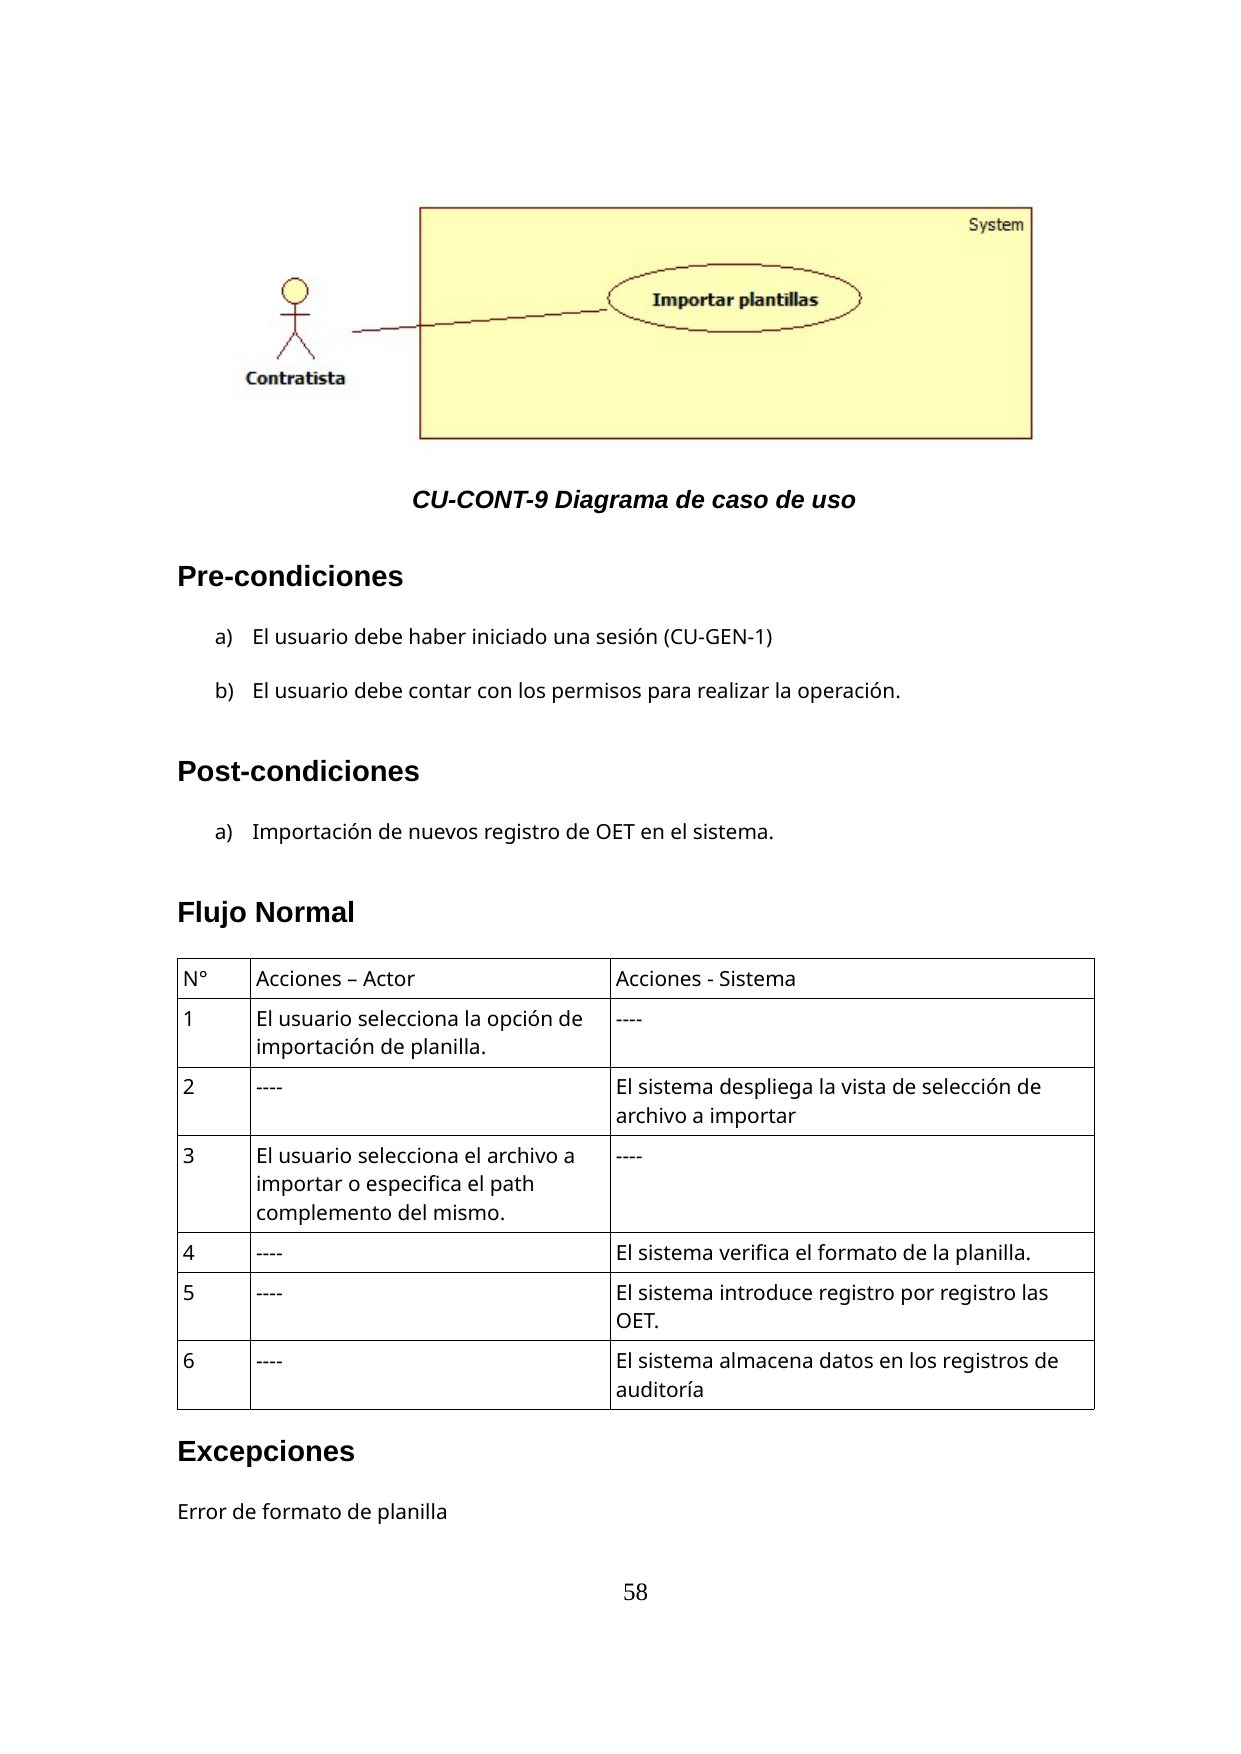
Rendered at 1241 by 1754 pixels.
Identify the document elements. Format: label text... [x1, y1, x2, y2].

table_cell 5 [178, 1273, 250, 1340]
table_header N° [178, 959, 250, 998]
table_header Acciones – Actor [251, 959, 610, 998]
table_cell ---- [251, 1341, 610, 1409]
list El usuario debe contar con los permisos para realizar la operación. [214, 676, 1093, 704]
text CU-CONT-9 Diagrama de caso de uso [177, 177, 1093, 514]
subtitle Post-condiciones [177, 754, 1093, 788]
table_cell 3 [178, 1136, 250, 1232]
table_cell 6 [178, 1341, 250, 1409]
list El usuario debe haber iniciado una sesión (CU-GEN-1) [214, 622, 1093, 651]
list Importación de nuevos registro de OET en el sistema. [214, 817, 1093, 845]
table_cell ---- [251, 1233, 610, 1272]
table_cell El sistema introduce registro por registro las OET. [611, 1273, 1094, 1340]
table_cell ---- [251, 1068, 610, 1135]
table_cell ---- [611, 999, 1094, 1067]
table_cell El sistema verifica el formato de la planilla. [611, 1233, 1094, 1272]
picture [207, 177, 1064, 471]
table_header Acciones - Sistema [611, 959, 1094, 998]
table_cell El sistema almacena datos en los registros de auditoría [611, 1341, 1094, 1409]
table_cell 1 [178, 999, 250, 1067]
subtitle Pre-condiciones [177, 559, 1093, 593]
table_cell El usuario selecciona el archivo a importar o especifica el path complemento del mismo. [251, 1136, 610, 1232]
table_cell 2 [178, 1068, 250, 1135]
text Error de formato de planilla [177, 1497, 1093, 1525]
table_cell El usuario selecciona la opción de importación de planilla. [251, 999, 610, 1067]
table_cell El sistema despliega la vista de selección de archivo a importar [611, 1068, 1094, 1135]
subtitle Flujo Normal [177, 895, 1093, 929]
subtitle Excepciones [177, 1434, 1093, 1467]
table_cell ---- [611, 1136, 1094, 1232]
table_cell ---- [251, 1273, 610, 1340]
table_cell 4 [178, 1233, 250, 1272]
